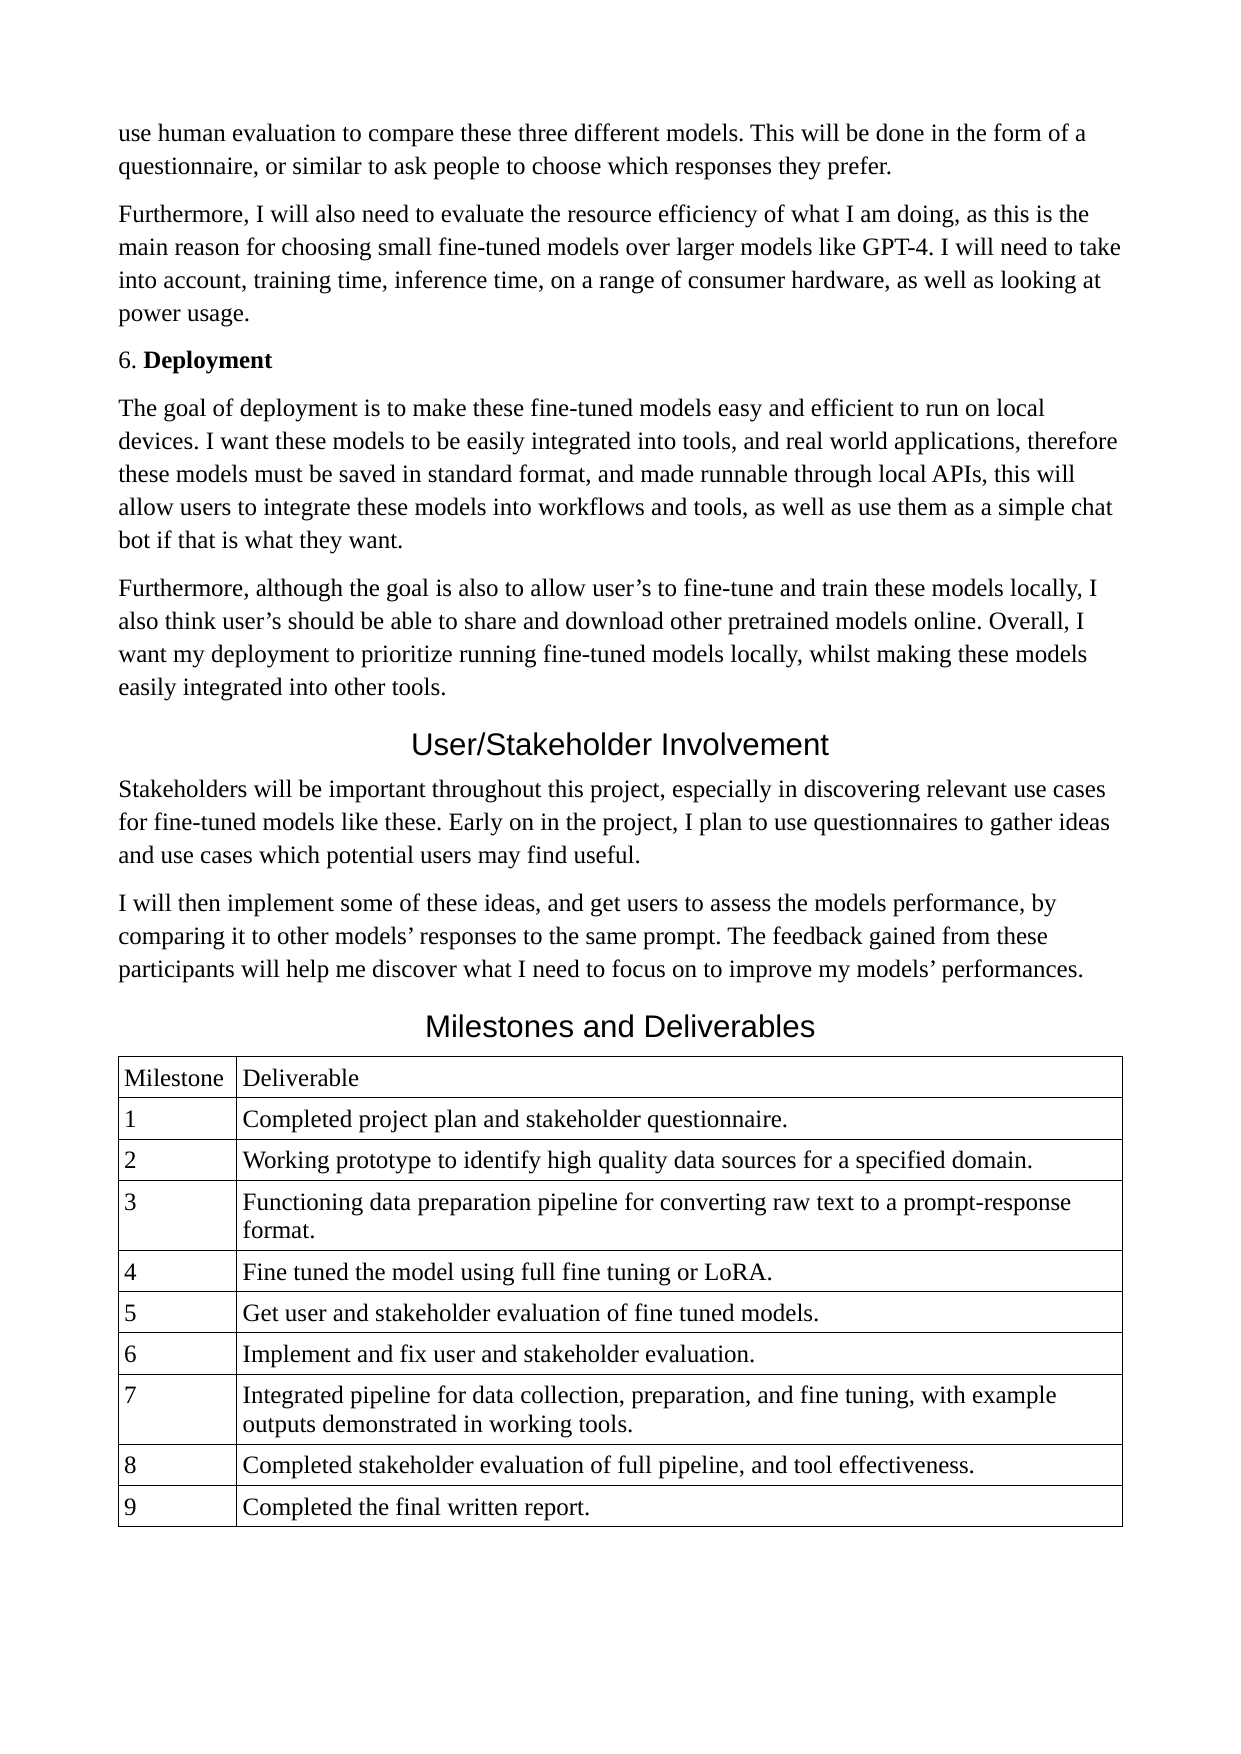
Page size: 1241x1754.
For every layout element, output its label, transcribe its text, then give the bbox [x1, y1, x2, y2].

table_cell 6 [119, 1333, 236, 1373]
table_header Deliverable [237, 1057, 1122, 1097]
table_cell 1 [119, 1098, 236, 1138]
table_cell Integrated pipeline for data collection, preparation, and fine tuning, with example outputs demonstrated in working tools. [237, 1375, 1122, 1443]
table_cell Functioning data preparation pipeline for converting raw text to a prompt-response format. [237, 1181, 1122, 1250]
table_cell 2 [119, 1140, 236, 1180]
table_cell 3 [119, 1181, 236, 1250]
table_cell 7 [119, 1375, 236, 1443]
text 6. Deployment [118, 345, 1122, 374]
table_cell 4 [119, 1251, 236, 1291]
text Furthermore, I will also need to evaluate the resource efficiency of what I am doing, as this is the main reason for choosing small fine-tuned models over larger models like GPT-4. I will need to take into account, training time, inference time, on a range of consumer hardware, as well as looking at power usage. [118, 199, 1122, 327]
text use human evaluation to compare these three different models. This will be done in the form of a questionnaire, or similar to ask people to choose which responses they prefer. [118, 118, 1122, 180]
text I will then implement some of these ideas, and get users to assess the models performance, by comparing it to other models’ responses to the same prompt. The feedback gained from these participants will help me discover what I need to focus on to improve my models’ performances. [118, 888, 1122, 982]
table_cell 5 [119, 1292, 236, 1332]
text Furthermore, although the goal is also to allow user’s to fine-tune and train these models locally, I also think user’s should be able to share and download other pretrained models online. Overall, I want my deployment to prioritize running fine-tuned models locally, whilst making these models easily integrated into other tools. [118, 573, 1122, 701]
table_cell Completed stakeholder evaluation of full pipeline, and tool effectiveness. [237, 1445, 1122, 1485]
table_cell Completed the final written report. [237, 1486, 1122, 1526]
table_cell Working prototype to identify high quality data sources for a specified domain. [237, 1140, 1122, 1180]
text Stakeholders will be important throughout this project, especially in discovering relevant use cases for fine-tuned models like these. Early on in the project, I plan to use questionnaires to gather ideas and use cases which potential users may find useful. [118, 774, 1122, 869]
subtitle User/Stakeholder Involvement [118, 726, 1122, 762]
text The goal of deployment is to make these fine-tuned models easy and efficient to run on local devices. I want these models to be easily integrated into tools, and real world applications, therefore these models must be saved in standard format, and made runnable through local APIs, this will allow users to integrate these models into workflows and tools, as well as use them as a simple chat bot if that is what they want. [118, 393, 1122, 554]
table_cell Completed project plan and stakeholder questionnaire. [237, 1098, 1122, 1138]
table_cell 8 [119, 1445, 236, 1485]
table_cell Fine tuned the model using full fine tuning or LoRA. [237, 1251, 1122, 1291]
subtitle Milestones and Deliverables [118, 1008, 1122, 1043]
table_header Milestone [119, 1057, 236, 1097]
table_cell 9 [119, 1486, 236, 1526]
table_cell Implement and fix user and stakeholder evaluation. [237, 1333, 1122, 1373]
table_cell Get user and stakeholder evaluation of fine tuned models. [237, 1292, 1122, 1332]
